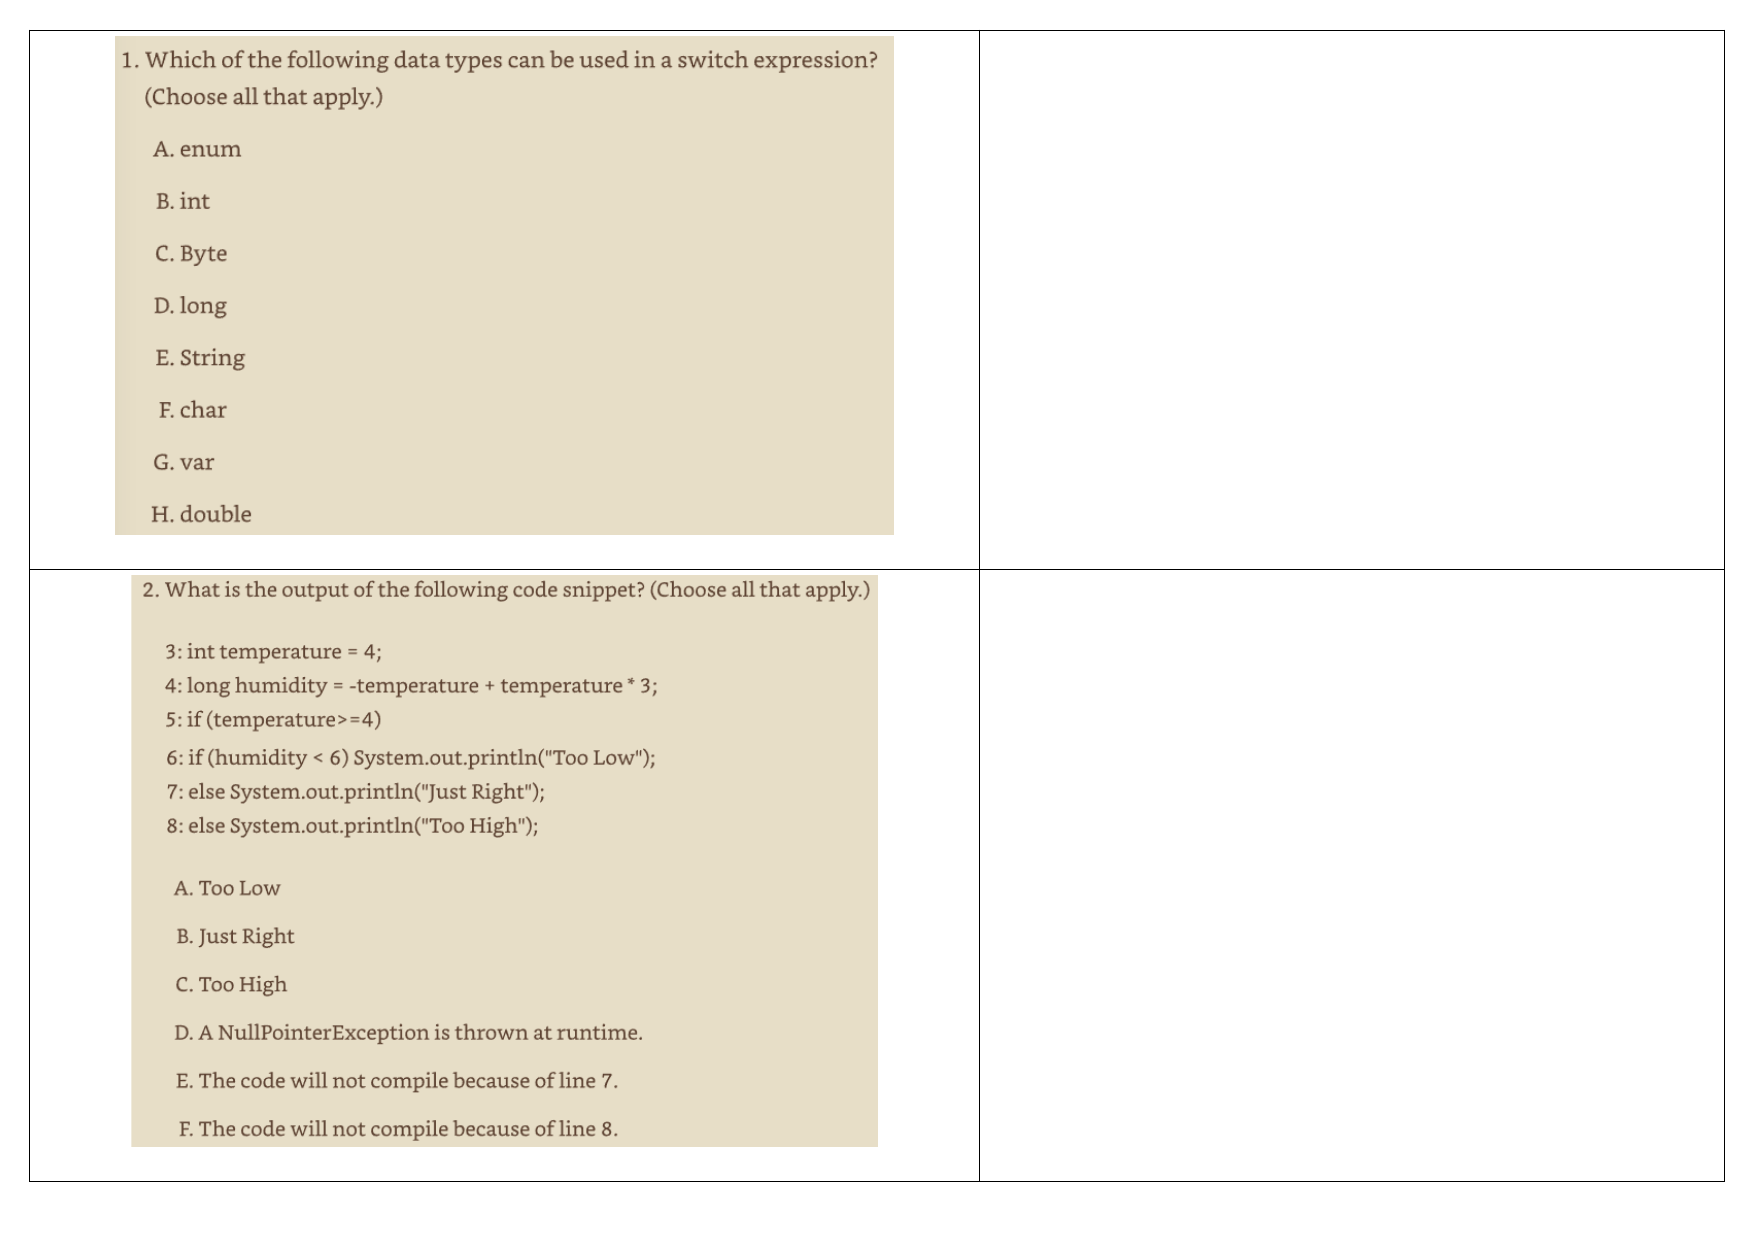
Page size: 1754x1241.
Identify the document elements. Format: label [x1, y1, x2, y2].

picture [131, 575, 878, 1147]
table_cell [980, 570, 1724, 1181]
table_cell [30, 570, 979, 1181]
table_header [30, 31, 979, 569]
table_header [980, 31, 1724, 569]
picture [115, 36, 894, 535]
